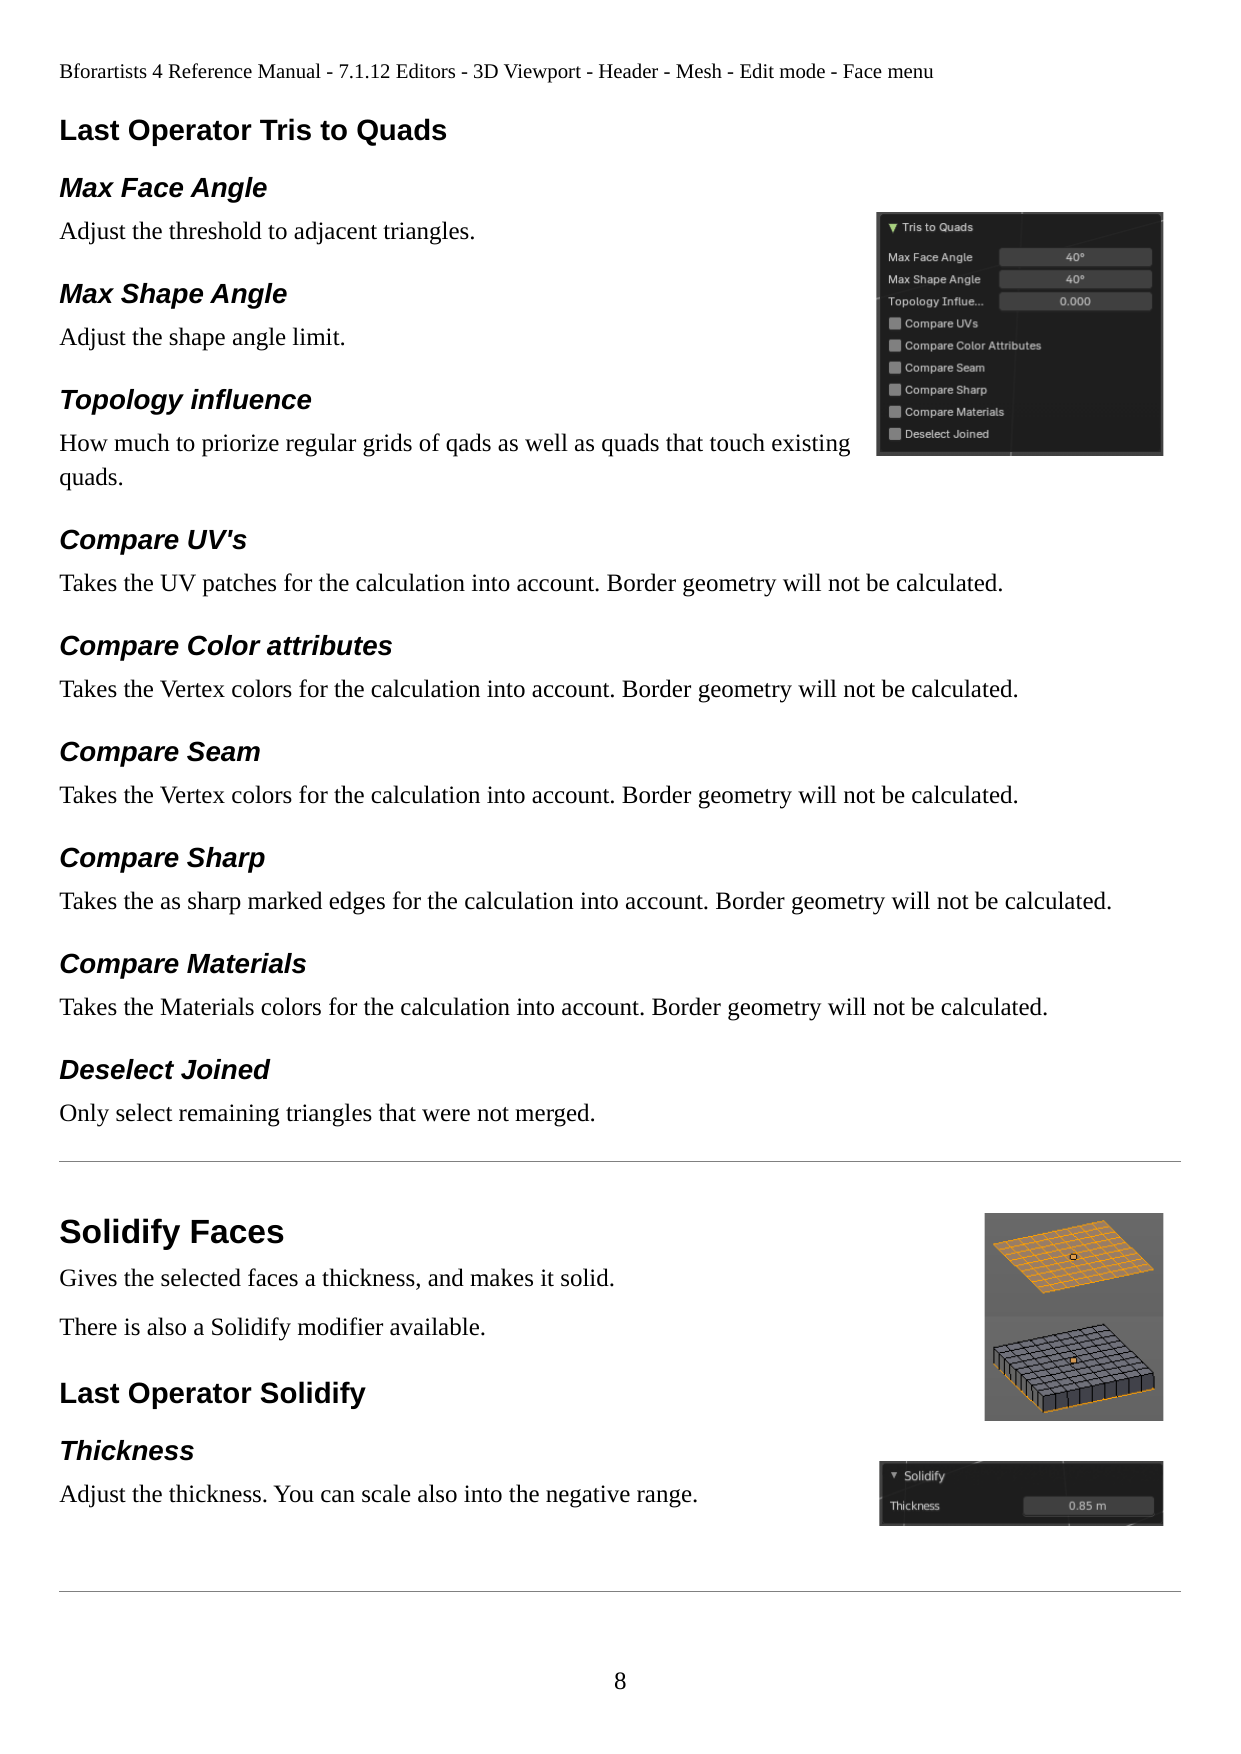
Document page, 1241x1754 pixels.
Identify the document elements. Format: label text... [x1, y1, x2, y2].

subtitle Compare Seam [59, 736, 1181, 767]
text Gives the selected faces a thickness, and makes it solid. [59, 1263, 984, 1292]
text Adjust the threshold to adjacent triangles. [59, 216, 876, 244]
subtitle Max Shape Angle [59, 277, 876, 309]
subtitle Max Face Angle [59, 171, 1181, 203]
subtitle Compare Sharp [59, 841, 1181, 873]
text There is also a Solidify modifier available. [59, 1312, 984, 1341]
subtitle Last Operator Solidify [59, 1376, 984, 1409]
subtitle Compare Materials [59, 947, 1181, 979]
text Adjust the shape angle limit. [59, 322, 876, 350]
subtitle Last Operator Tris to Quads [59, 113, 1181, 146]
text Takes the UV patches for the calculation into account. Border geometry will not be calculated. [59, 568, 1181, 597]
subtitle Thickness [59, 1434, 1181, 1466]
picture [876, 212, 1164, 456]
text Takes the Vertex colors for the calculation into account. Border geometry will not be calculated. [59, 674, 1181, 703]
text Only select remaining triangles that were not merged. [59, 1098, 1181, 1126]
subtitle Solidify Faces [59, 1212, 1181, 1250]
subtitle [1164, 277, 1181, 309]
picture [879, 1461, 1164, 1526]
subtitle [1164, 1376, 1181, 1409]
subtitle Topology influence [59, 383, 876, 415]
subtitle Deselect Joined [59, 1053, 1181, 1085]
text Takes the Materials colors for the calculation into account. Border geometry will not be calculated. [59, 992, 1181, 1021]
subtitle Compare UV's [59, 524, 1181, 556]
subtitle [1164, 383, 1181, 415]
subtitle Compare Color attributes [59, 629, 1181, 661]
text Adjust the thickness. You can scale also into the negative range. [59, 1479, 879, 1507]
text Takes the Vertex colors for the calculation into account. Border geometry will not be calculated. [59, 780, 1181, 809]
text How much to priorize regular grids of qads as well as quads that touch existing quads. [59, 428, 1181, 491]
text Takes the as sharp marked edges for the calculation into account. Border geometry will not be calculated. [59, 886, 1181, 914]
picture [984, 1213, 1164, 1421]
